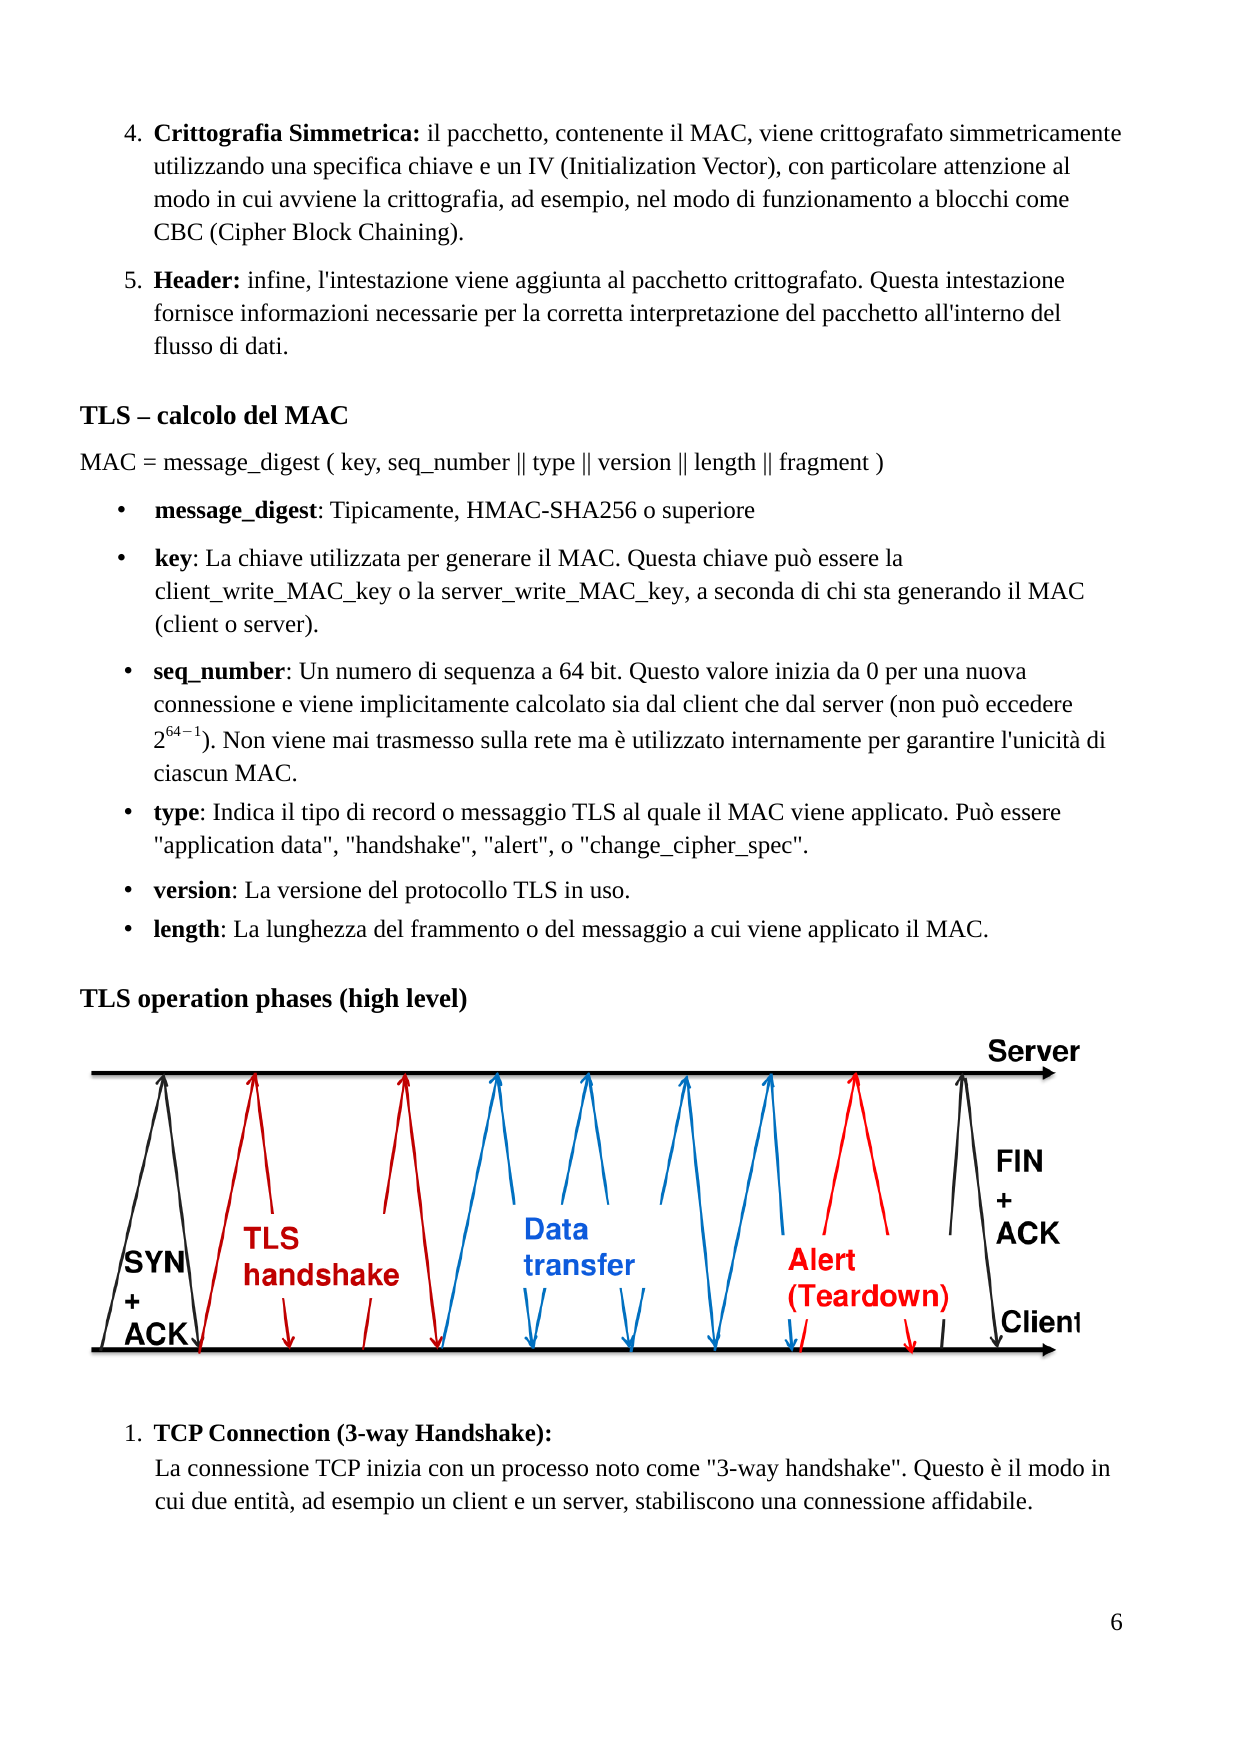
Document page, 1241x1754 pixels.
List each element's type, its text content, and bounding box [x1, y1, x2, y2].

subtitle TLS – calcolo del MAC [79, 399, 1122, 430]
list Header: infine, l'intestazione viene aggiunta al pacchetto crittografato. Questa intestazione fornisce informazioni necessarie per la corretta interpretazione del pacchetto all'interno del flusso di dati. [124, 265, 1122, 359]
list La connessione TCP inizia con un processo noto come "3-way handshake". Questo è il modo in cui due entità, ad esempio un client e un server, stabiliscono una connessione affidabile. [117, 1453, 1122, 1515]
picture [79, 1038, 1080, 1366]
list message_digest: Tipicamente, HMAC-SHA256 o superiore [117, 495, 1122, 524]
list TCP Connection (3-way Handshake): [124, 1418, 1122, 1446]
list Crittografia Simmetrica: il pacchetto, contenente il MAC, viene crittografato simmetricamente utilizzando una specifica chiave e un IV (Initialization Vector), con particolare attenzione al modo in cui avviene la crittografia, ad esempio, nel modo di funzionamento a blocchi come CBC (Cipher Block Chaining). [124, 118, 1122, 246]
list seq_number: Un numero di sequenza a 64 bit. Questo valore inizia da 0 per una nuova connessione e viene implicitamente calcolato sia dal client che dal server (non può eccedere ). Non viene mai trasmesso sulla rete ma è utilizzato internamente per garantire l'unicità di ciascun MAC. [124, 656, 1122, 787]
list type: Indica il tipo di record o messaggio TLS al quale il MAC viene applicato. Può essere "application data", "handshake", "alert", o "change_cipher_spec". [124, 797, 1122, 859]
list version: La versione del protocollo TLS in uso. [124, 875, 1122, 903]
list length: La lunghezza del frammento o del messaggio a cui viene applicato il MAC. [124, 914, 1122, 942]
subtitle TLS operation phases (high level) [79, 982, 1122, 1013]
list key: La chiave utilizzata per generare il MAC. Questa chiave può essere la client_write_MAC_key o la server_write_MAC_key, a seconda di chi sta generando il MAC (client o server). [117, 543, 1122, 637]
text MAC = message_digest ( key, seq_number || type || version || length || fragment ) [79, 447, 1122, 476]
